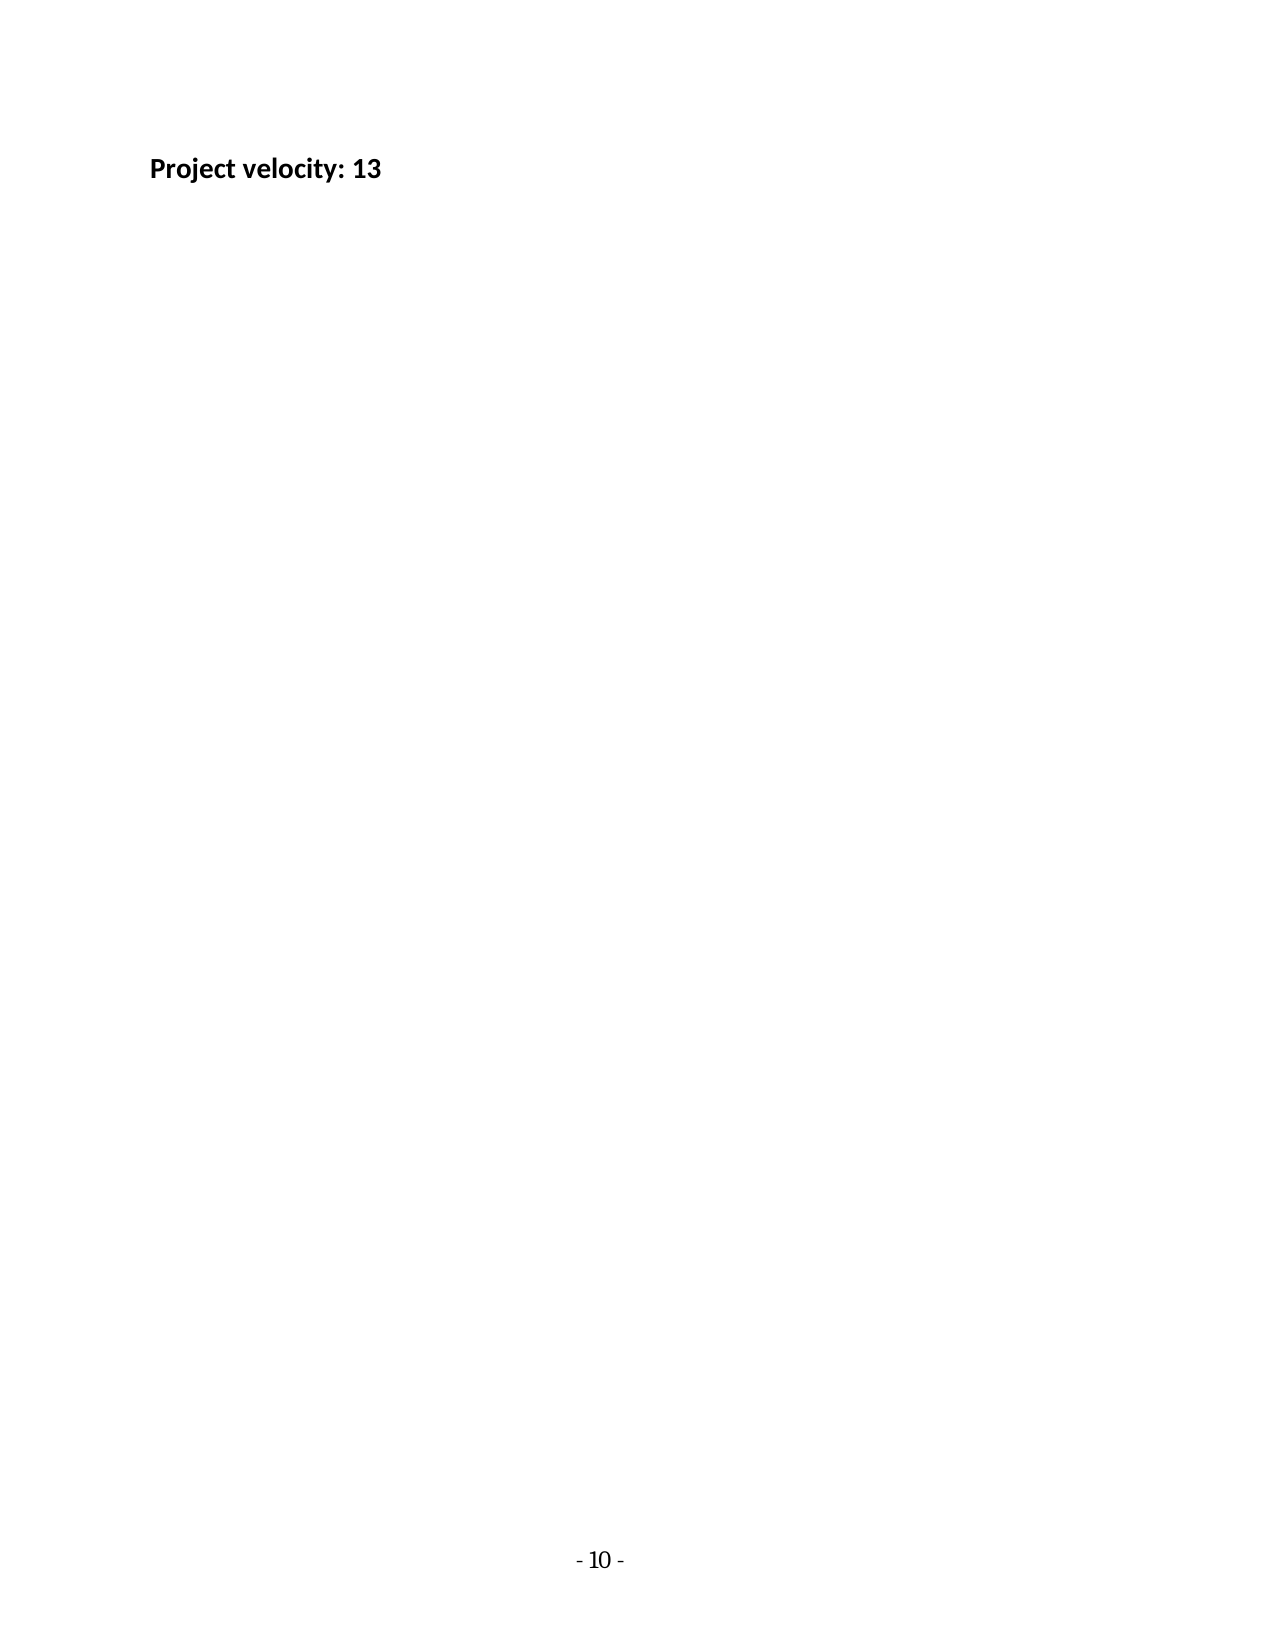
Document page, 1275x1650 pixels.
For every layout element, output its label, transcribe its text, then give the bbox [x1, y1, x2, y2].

text Project velocity: 13 [150, 150, 1125, 186]
